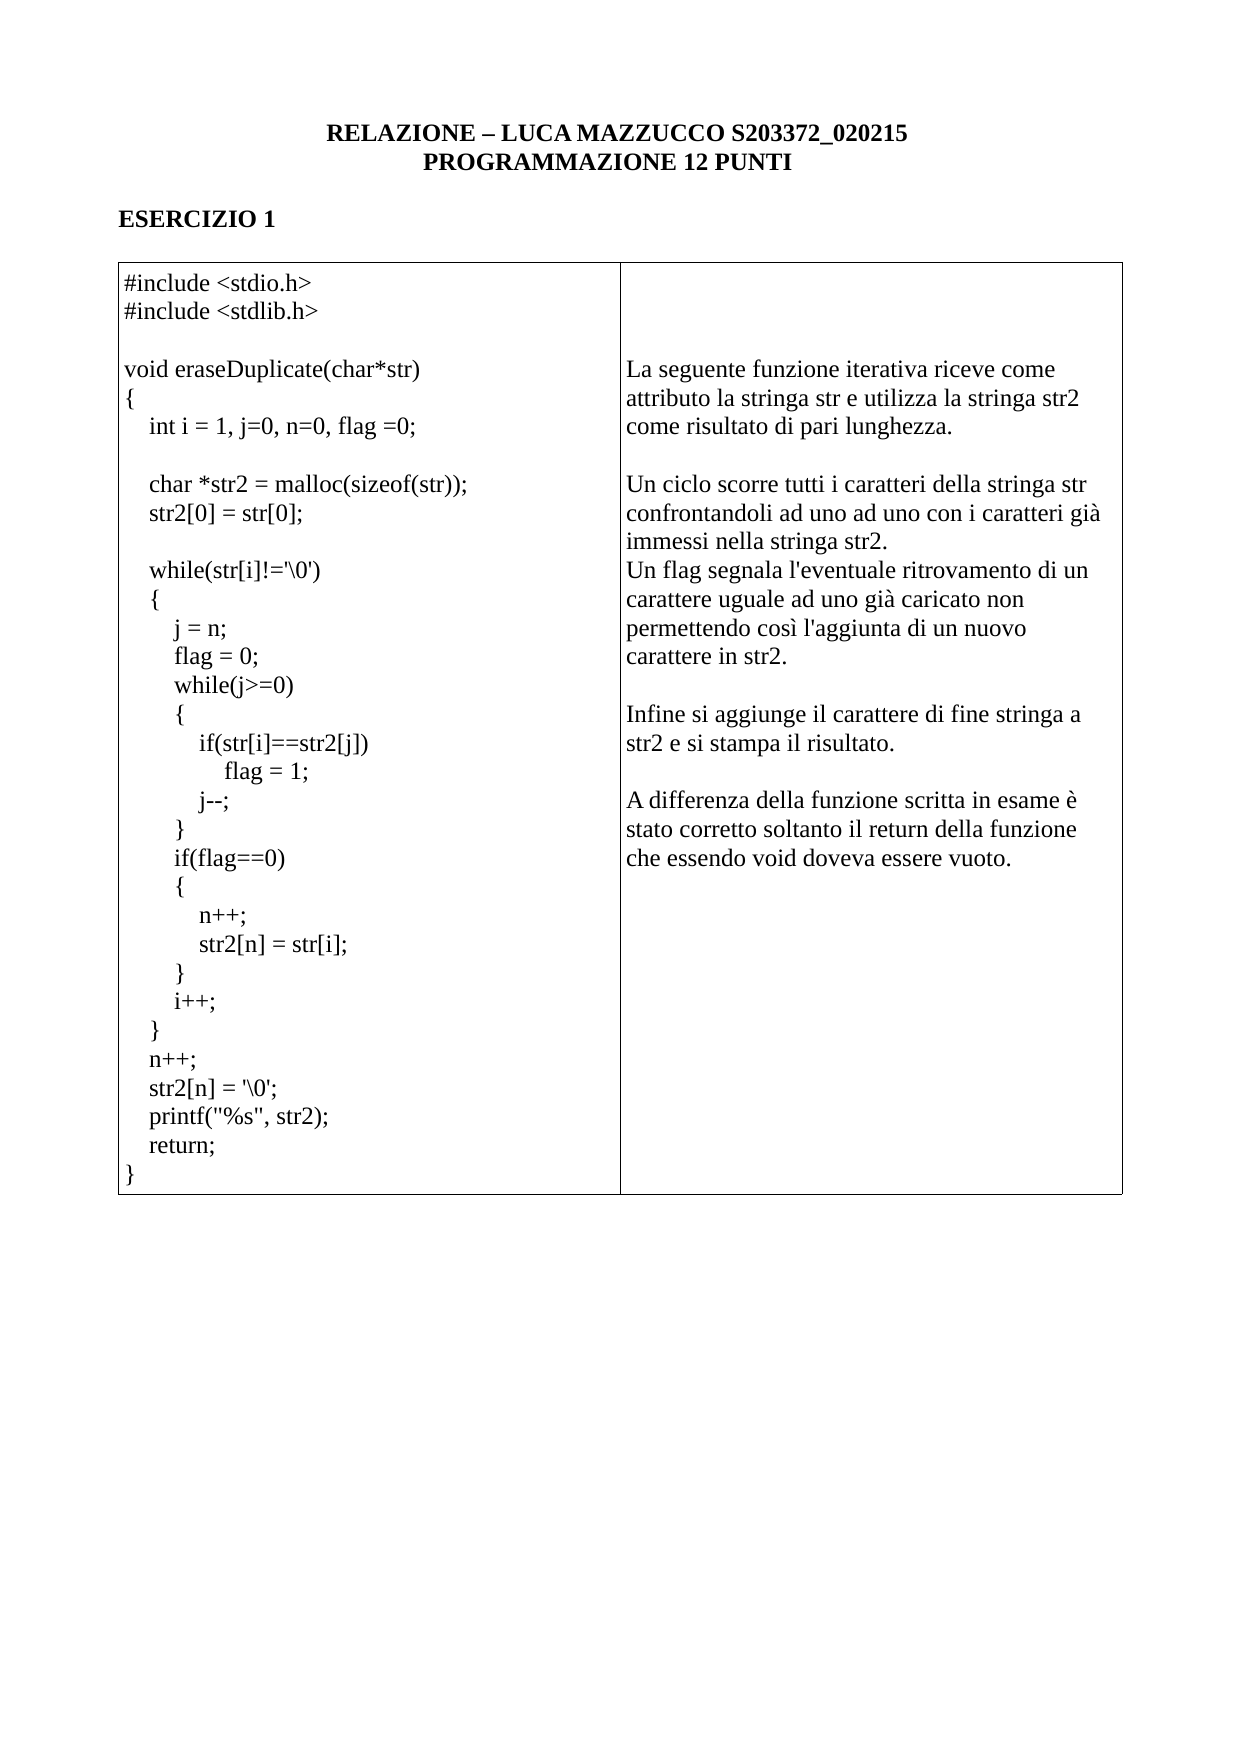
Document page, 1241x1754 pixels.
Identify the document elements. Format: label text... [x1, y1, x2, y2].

text RELAZIONE – LUCA MAZZUCCO S203372_020215 [118, 118, 1122, 147]
table_header #include <stdio.h> #include <stdlib.h> void eraseDuplicate(char*str) { int i = 1, j=0, n=0, flag =0; char *str2 = malloc(sizeof(str)); str2[0] = str[0]; while(str[i]!='\0') { j = n; flag = 0; while(j>=0) { if(str[i]==str2[j]) flag = 1; j--; } if(flag==0) { n++; str2[n] = str[i]; } i++; } n++; str2[n] = '\0'; printf("%s", str2); return; } [119, 263, 620, 1193]
table_header La seguente funzione iterativa riceve come attributo la stringa str e utilizza la stringa str2 come risultato di pari lunghezza. Un ciclo scorre tutti i caratteri della stringa str confrontandoli ad uno ad uno con i caratteri già immessi nella stringa str2. Un flag segnala l'eventuale ritrovamento di un carattere uguale ad uno già caricato non permettendo così l'aggiunta di un nuovo carattere in str2. Infine si aggiunge il carattere di fine stringa a str2 e si stampa il risultato. A differenza della funzione scritta in esame è stato corretto soltanto il return della funzione che essendo void doveva essere vuoto. [621, 263, 1122, 1193]
text PROGRAMMAZIONE 12 PUNTI [118, 147, 1122, 176]
text ESERCIZIO 1 [118, 204, 1122, 233]
